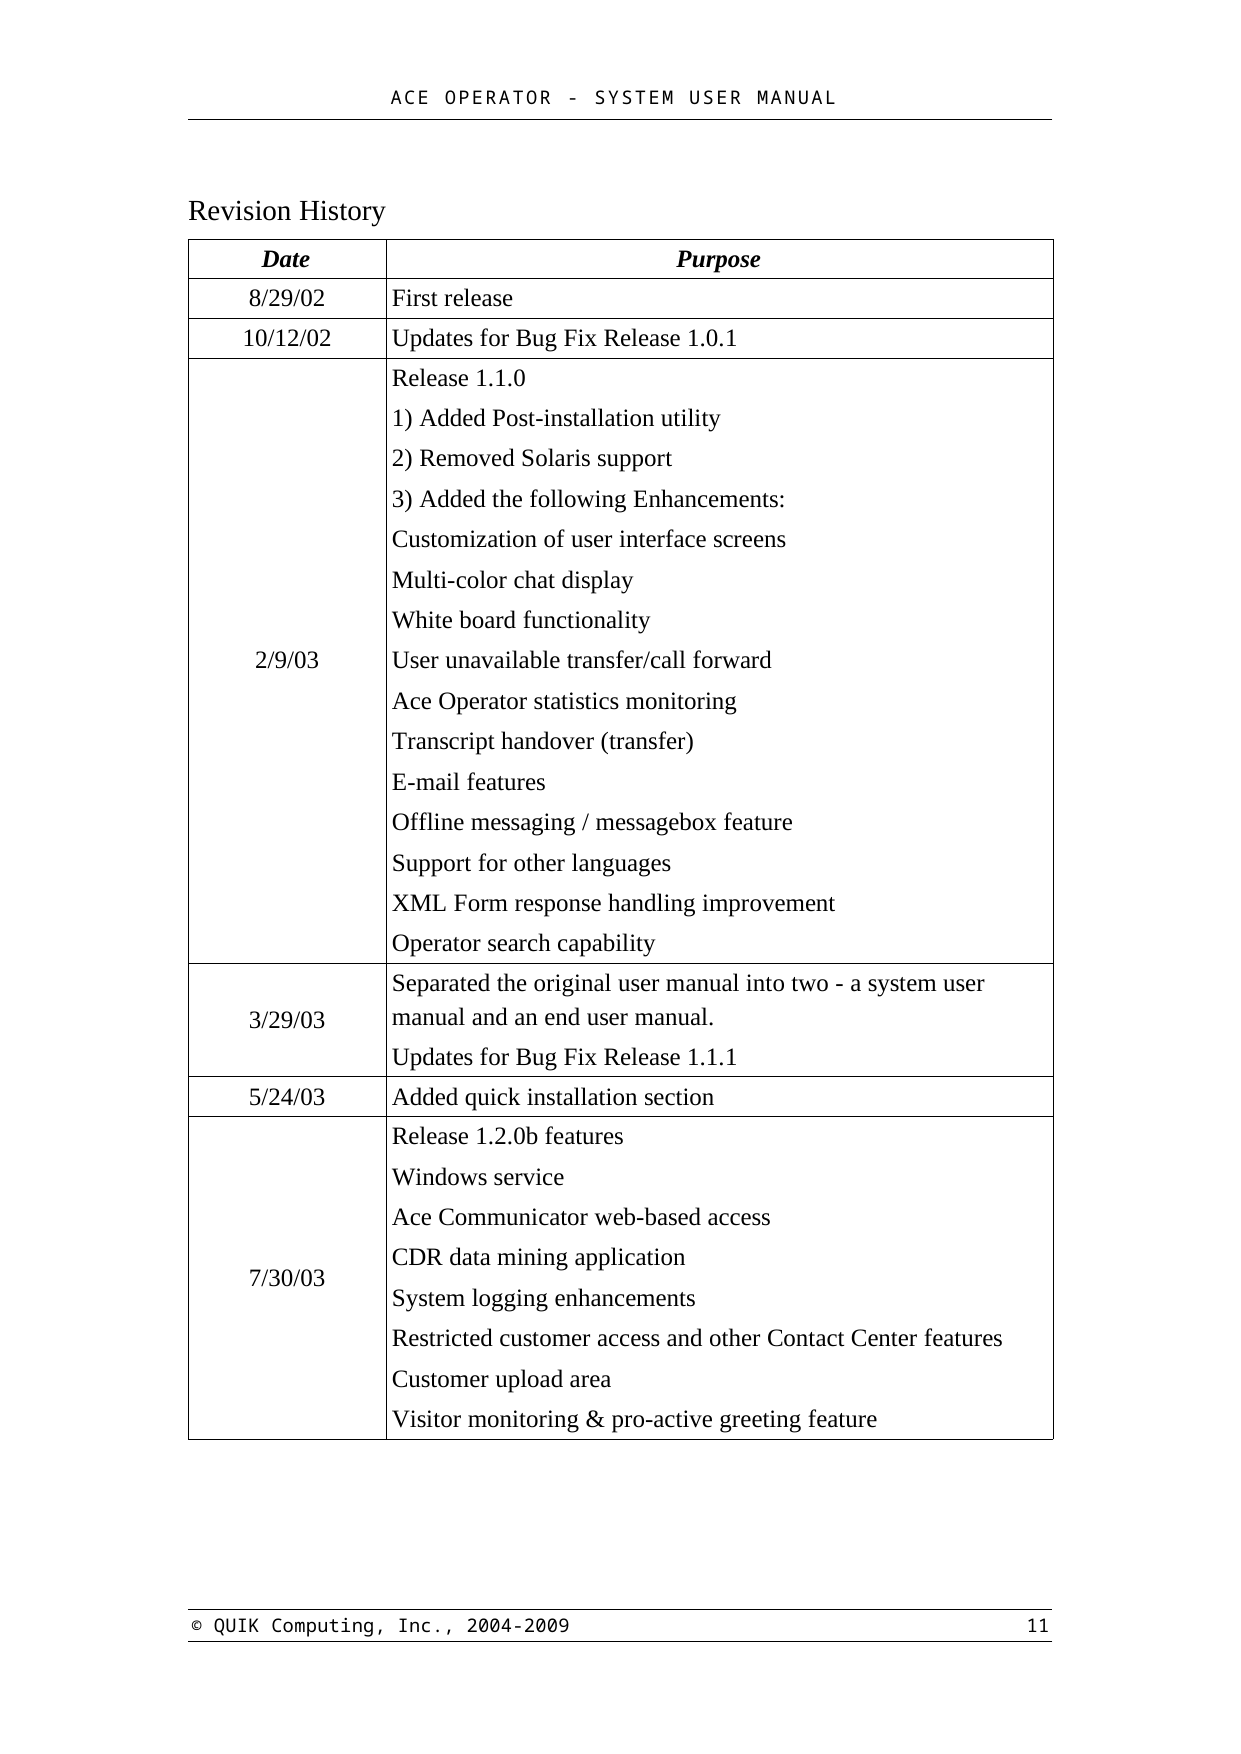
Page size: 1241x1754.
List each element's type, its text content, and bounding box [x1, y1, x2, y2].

table_cell Added quick installation section [387, 1077, 1053, 1116]
table_cell 10/12/02 [189, 319, 386, 358]
table_cell Release 1.1.0 1) Added Post-installation utility 2) Removed Solaris support 3) Added the following Enhancements: Customization of user interface screens Multi-color chat display White board functionality User unavailable transfer/call forward Ace Operator statistics monitoring Transcript handover (transfer) E-mail features Offline messaging / messagebox feature Support for other languages XML Form response handling improvement Operator search capability [387, 359, 1053, 963]
table_cell 2/9/03 [189, 359, 386, 963]
table_cell First release [387, 279, 1053, 318]
table_cell 7/30/03 [189, 1117, 386, 1439]
table_cell Separated the original user manual into two - a system user manual and an end user manual. Updates for Bug Fix Release 1.1.1 [387, 964, 1053, 1076]
subtitle Revision History [188, 194, 1052, 226]
table_cell 3/29/03 [189, 964, 386, 1076]
table_header Purpose [387, 240, 1053, 278]
table_cell Updates for Bug Fix Release 1.0.1 [387, 319, 1053, 358]
table_header Date [189, 240, 386, 278]
table_cell Release 1.2.0b features Windows service Ace Communicator web-based access CDR data mining application System logging enhancements Restricted customer access and other Contact Center features Customer upload area Visitor monitoring & pro-active greeting feature [387, 1117, 1053, 1439]
table_cell 8/29/02 [189, 279, 386, 318]
table_cell 5/24/03 [189, 1077, 386, 1116]
